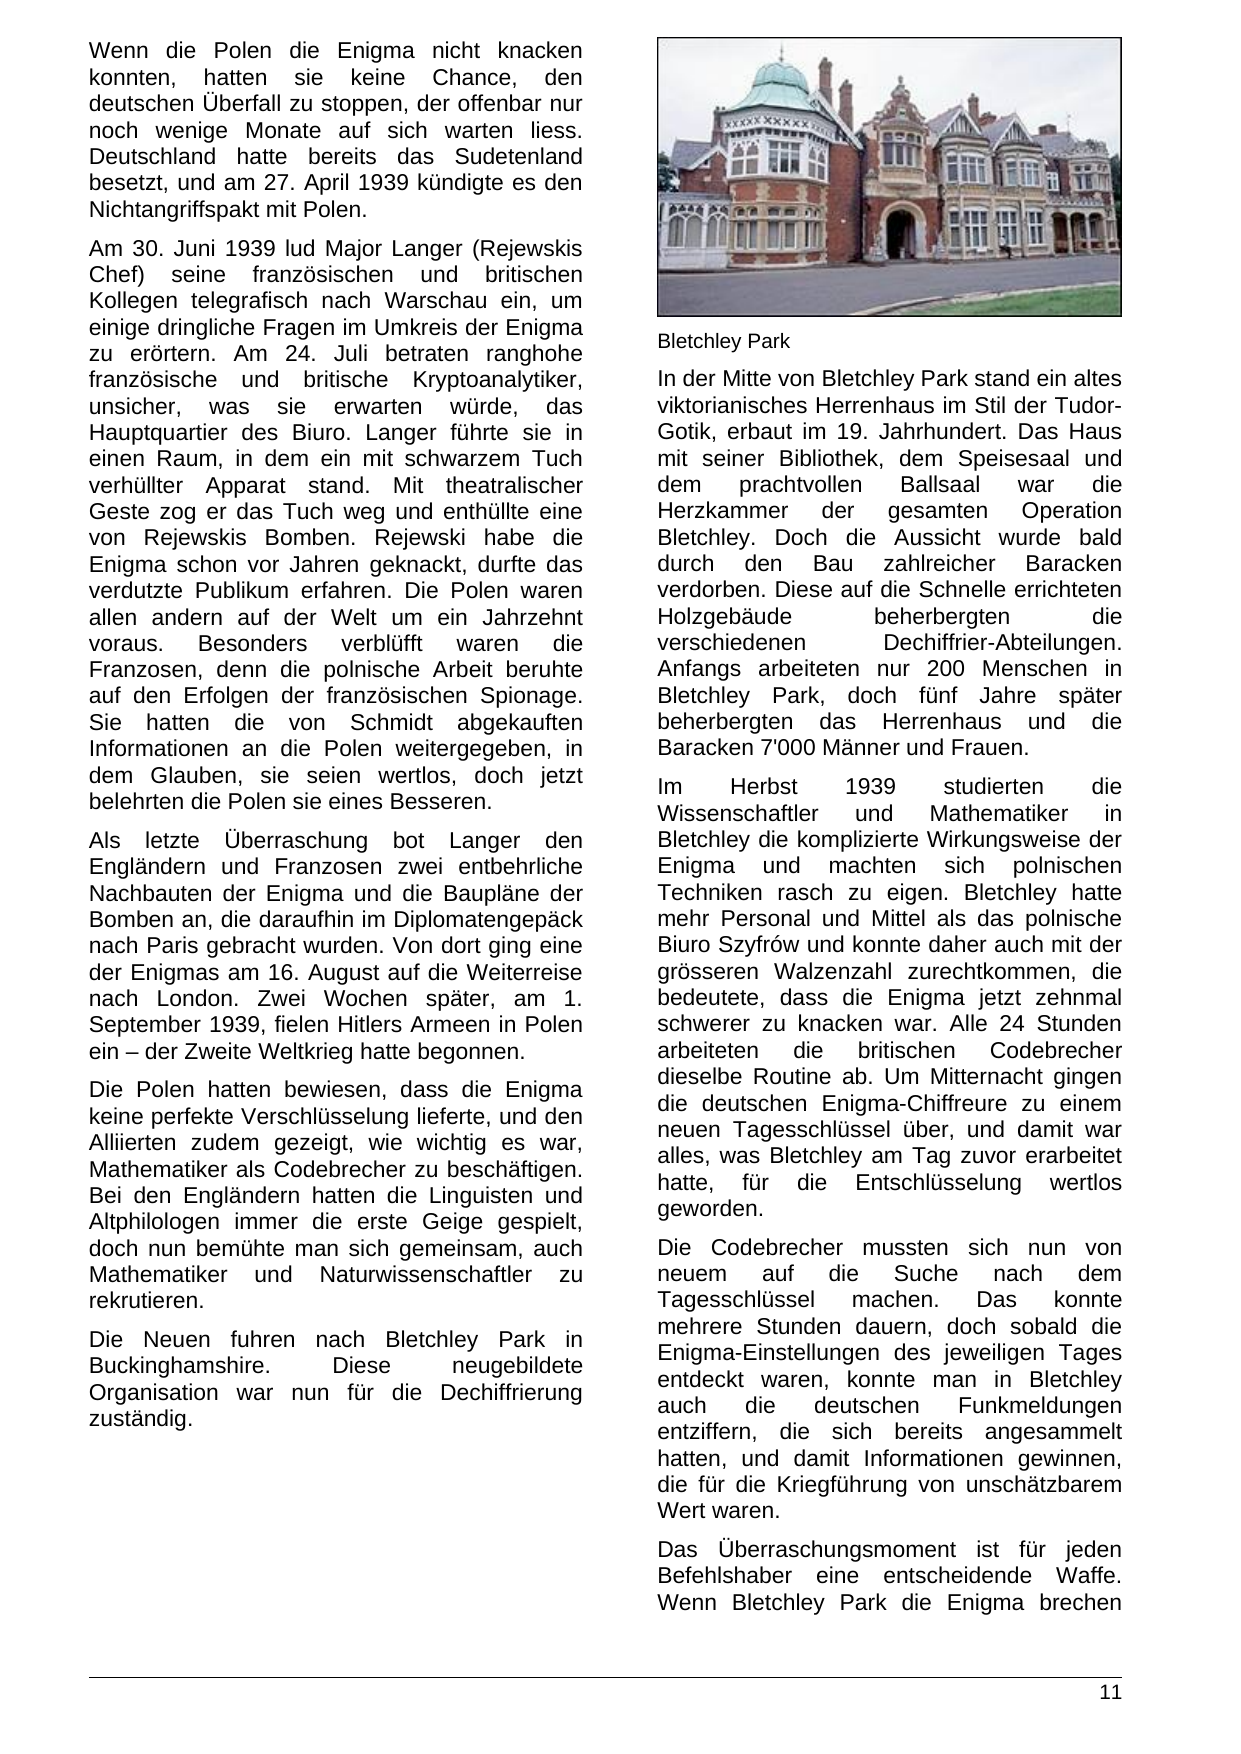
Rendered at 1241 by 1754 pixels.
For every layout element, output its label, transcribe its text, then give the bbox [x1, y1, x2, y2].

text Wenn die Polen die Enigma nicht knacken konnten, hatten sie keine Chance, den deutschen Überfall zu stoppen, der offenbar nur noch wenige Monate auf sich warten liess. Deutschland hatte bereits das Sudetenland besetzt, und am 27. April 1939 kündigte es den Nichtangriffspakt mit Polen. [89, 37, 583, 222]
text Die Codebrecher mussten sich nun von neuem auf die Suche nach dem Tagesschlüssel machen. Das konnte mehrere Stunden dauern, doch sobald die Enigma-Einstellungen des jeweiligen Tages entdeckt waren, konnte man in Bletchley auch die deutschen Funkmeldungen entziffern, die sich bereits angesammelt hatten, und damit Informationen gewinnen, die für die Kriegführung von unschätzbarem Wert waren. [657, 1234, 1122, 1524]
text Am 30. Juni 1939 lud Major Langer (Rejewskis Chef) seine französischen und britischen Kollegen telegrafisch nach Warschau ein, um einige dringliche Fragen im Umkreis der Enigma zu erörtern. Am 24. Juli betraten ranghohe französische und britische Kryptoanalytiker, unsicher, was sie erwarten würde, das Hauptquartier des Biuro. Langer führte sie in einen Raum, in dem ein mit schwarzem Tuch verhüllter Apparat stand. Mit theatralischer Geste zog er das Tuch weg und enthüllte eine von Rejewskis Bomben. Rejewski habe die Enigma schon vor Jahren geknackt, durfte das verdutzte Publikum erfahren. Die Polen waren allen andern auf der Welt um ein Jahrzehnt voraus. Besonders verblüfft waren die Franzosen, denn die polnische Arbeit beruhte auf den Erfolgen der französischen Spionage. Sie hatten die von Schmidt abgekauften Informationen an die Polen weitergegeben, in dem Glauben, sie seien wertlos, doch jetzt belehrten die Polen sie eines Besseren. [89, 234, 583, 814]
text Im Herbst 1939 studierten die Wissenschaftler und Mathematiker in Bletchley die komplizierte Wirkungsweise der Enigma und machten sich polnischen Techniken rasch zu eigen. Bletchley hatte mehr Personal und Mittel als das polnische Biuro Szyfrów und konnte daher auch mit der grösseren Walzenzahl zurechtkommen, die bedeutete, dass die Enigma jetzt zehnmal schwerer zu knacken war. Alle 24 Stunden arbeiteten die britischen Codebrecher dieselbe Routine ab. Um Mitternacht gingen die deutschen Enigma-Chiffreure zu einem neuen Tagesschlüssel über, und damit war alles, was Bletchley am Tag zuvor erarbeitet hatte, für die Entschlüsselung wertlos geworden. [657, 773, 1122, 1221]
picture [657, 37, 1122, 317]
text In der Mitte von Bletchley Park stand ein altes viktorianisches Herrenhaus im Stil der Tudor-Gotik, erbaut im 19. Jahrhundert. Das Haus mit seiner Bibliothek, dem Speisesaal und dem prachtvollen Ballsaal war die Herzkammer der gesamten Operation Bletchley. Doch die Aussicht wurde bald durch den Bau zahlreicher Baracken verdorben. Diese auf die Schnelle errichteten Holzgebäude beherbergten die verschiedenen Dechiffrier-Abteilungen. Anfangs arbeiteten nur 200 Menschen in Bletchley Park, doch fünf Jahre später beherbergten das Herrenhaus und die Baracken 7'000 Männer und Frauen. [657, 365, 1122, 761]
text Die Neuen fuhren nach Bletchley Park in Buckinghamshire. Diese neugebildete Organisation war nun für die Dechiffrierung zuständig. [89, 1326, 583, 1432]
text Bletchley Park [657, 329, 1122, 353]
text Als letzte Überraschung bot Langer den Engländern und Franzosen zwei entbehrliche Nachbauten der Enigma und die Baupläne der Bomben an, die daraufhin im Diplomatengepäck nach Paris gebracht wurden. Von dort ging eine der Enigmas am 16. August auf die Weiterreise nach London. Zwei Wochen später, am 1. September 1939, fielen Hitlers Armeen in Polen ein – der Zweite Weltkrieg hatte begonnen. [89, 827, 583, 1064]
text Die Polen hatten bewiesen, dass die Enigma keine perfekte Verschlüsselung lieferte, und den Alliierten zudem gezeigt, wie wichtig es war, Mathematiker als Codebrecher zu beschäftigen. Bei den Engländern hatten die Linguisten und Altphilologen immer die erste Geige gespielt, doch nun bemühte man sich gemeinsam, auch Mathematiker und Naturwissenschaftler zu rekrutieren. [89, 1076, 583, 1314]
text Das Überraschungsmoment ist für jeden Befehlshaber eine entscheidende Waffe. Wenn Bletchley Park die Enigma brechen [657, 1536, 1122, 1615]
